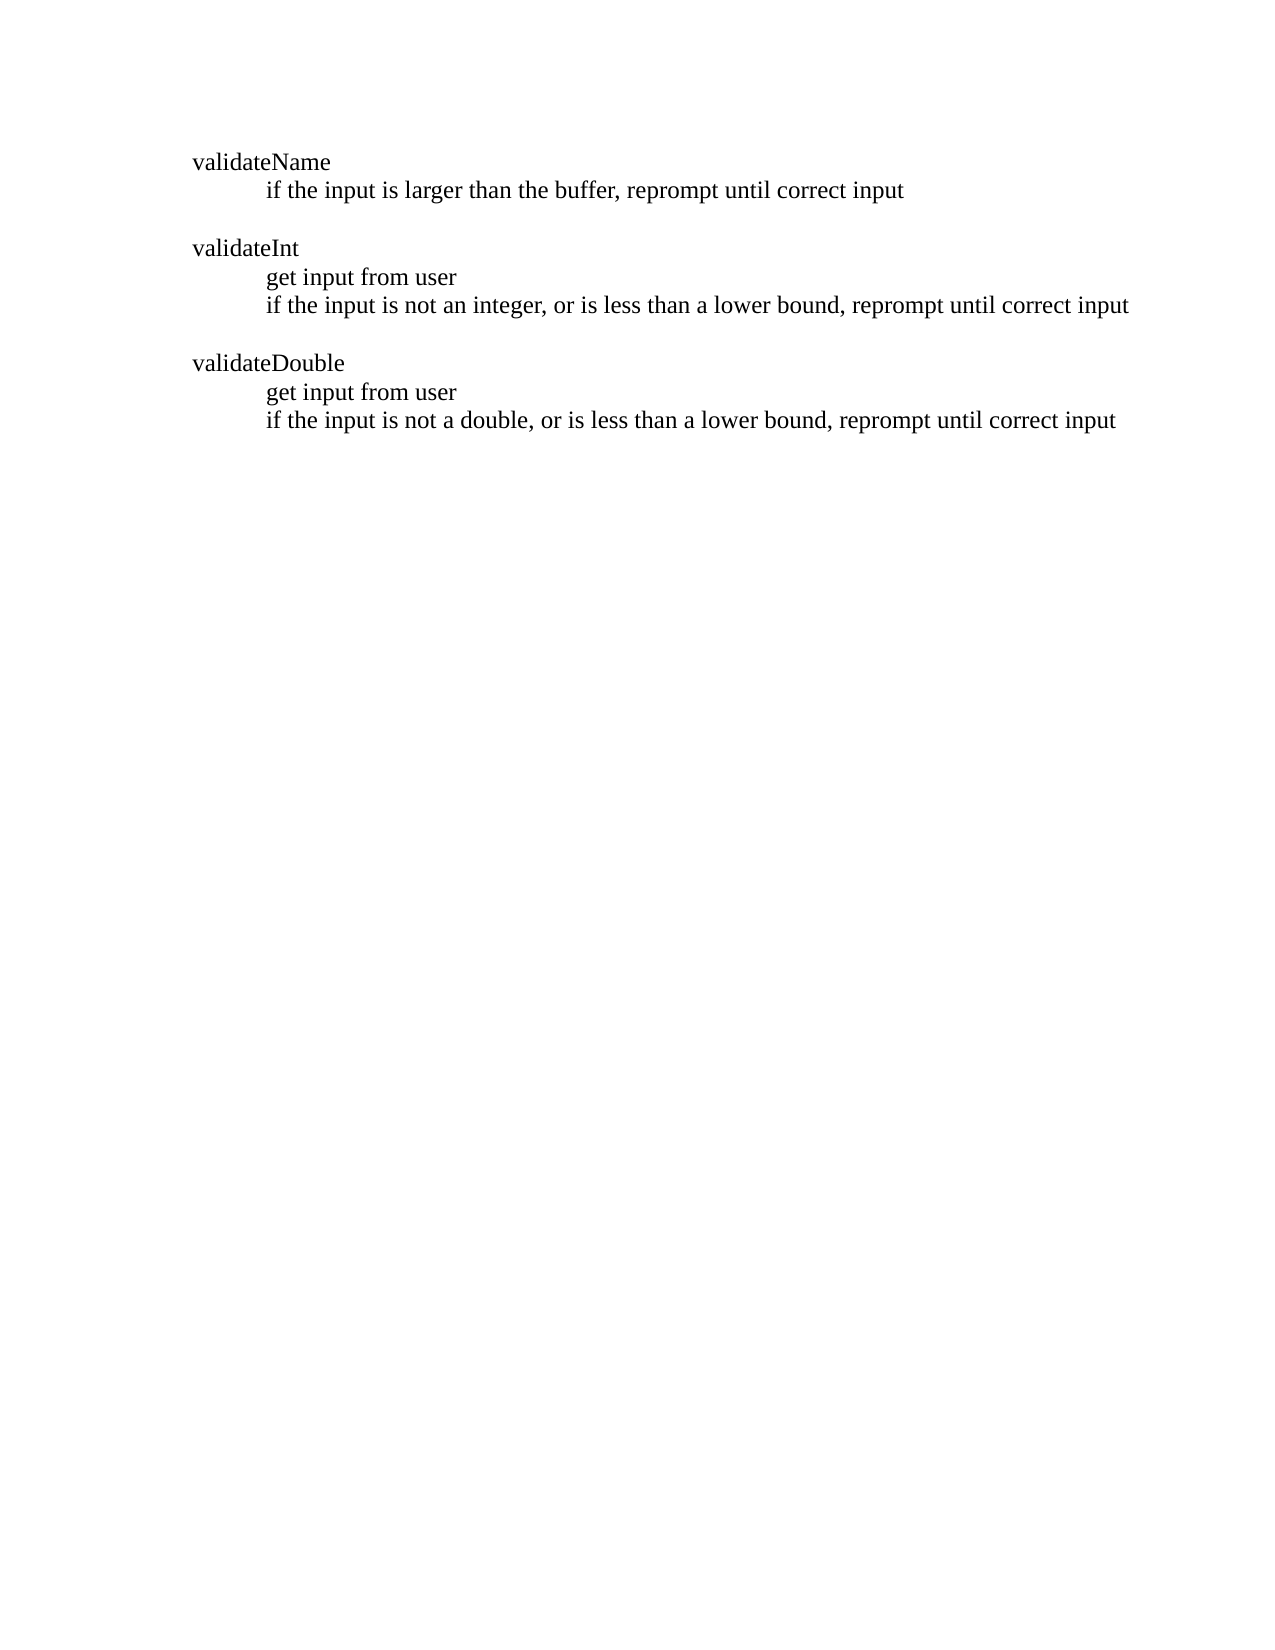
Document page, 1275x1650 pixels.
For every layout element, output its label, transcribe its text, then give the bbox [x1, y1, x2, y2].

text validateInt [118, 233, 1157, 262]
text get input from user [118, 262, 1157, 291]
text validateName [118, 147, 1157, 176]
text if the input is not an integer, or is less than a lower bound, reprompt until correct input [118, 291, 1157, 319]
text validateDouble [118, 348, 1157, 377]
text if the input is not a double, or is less than a lower bound, reprompt until correct input [118, 406, 1157, 434]
text if the input is larger than the buffer, reprompt until correct input [118, 176, 1157, 204]
text get input from user [118, 377, 1157, 406]
